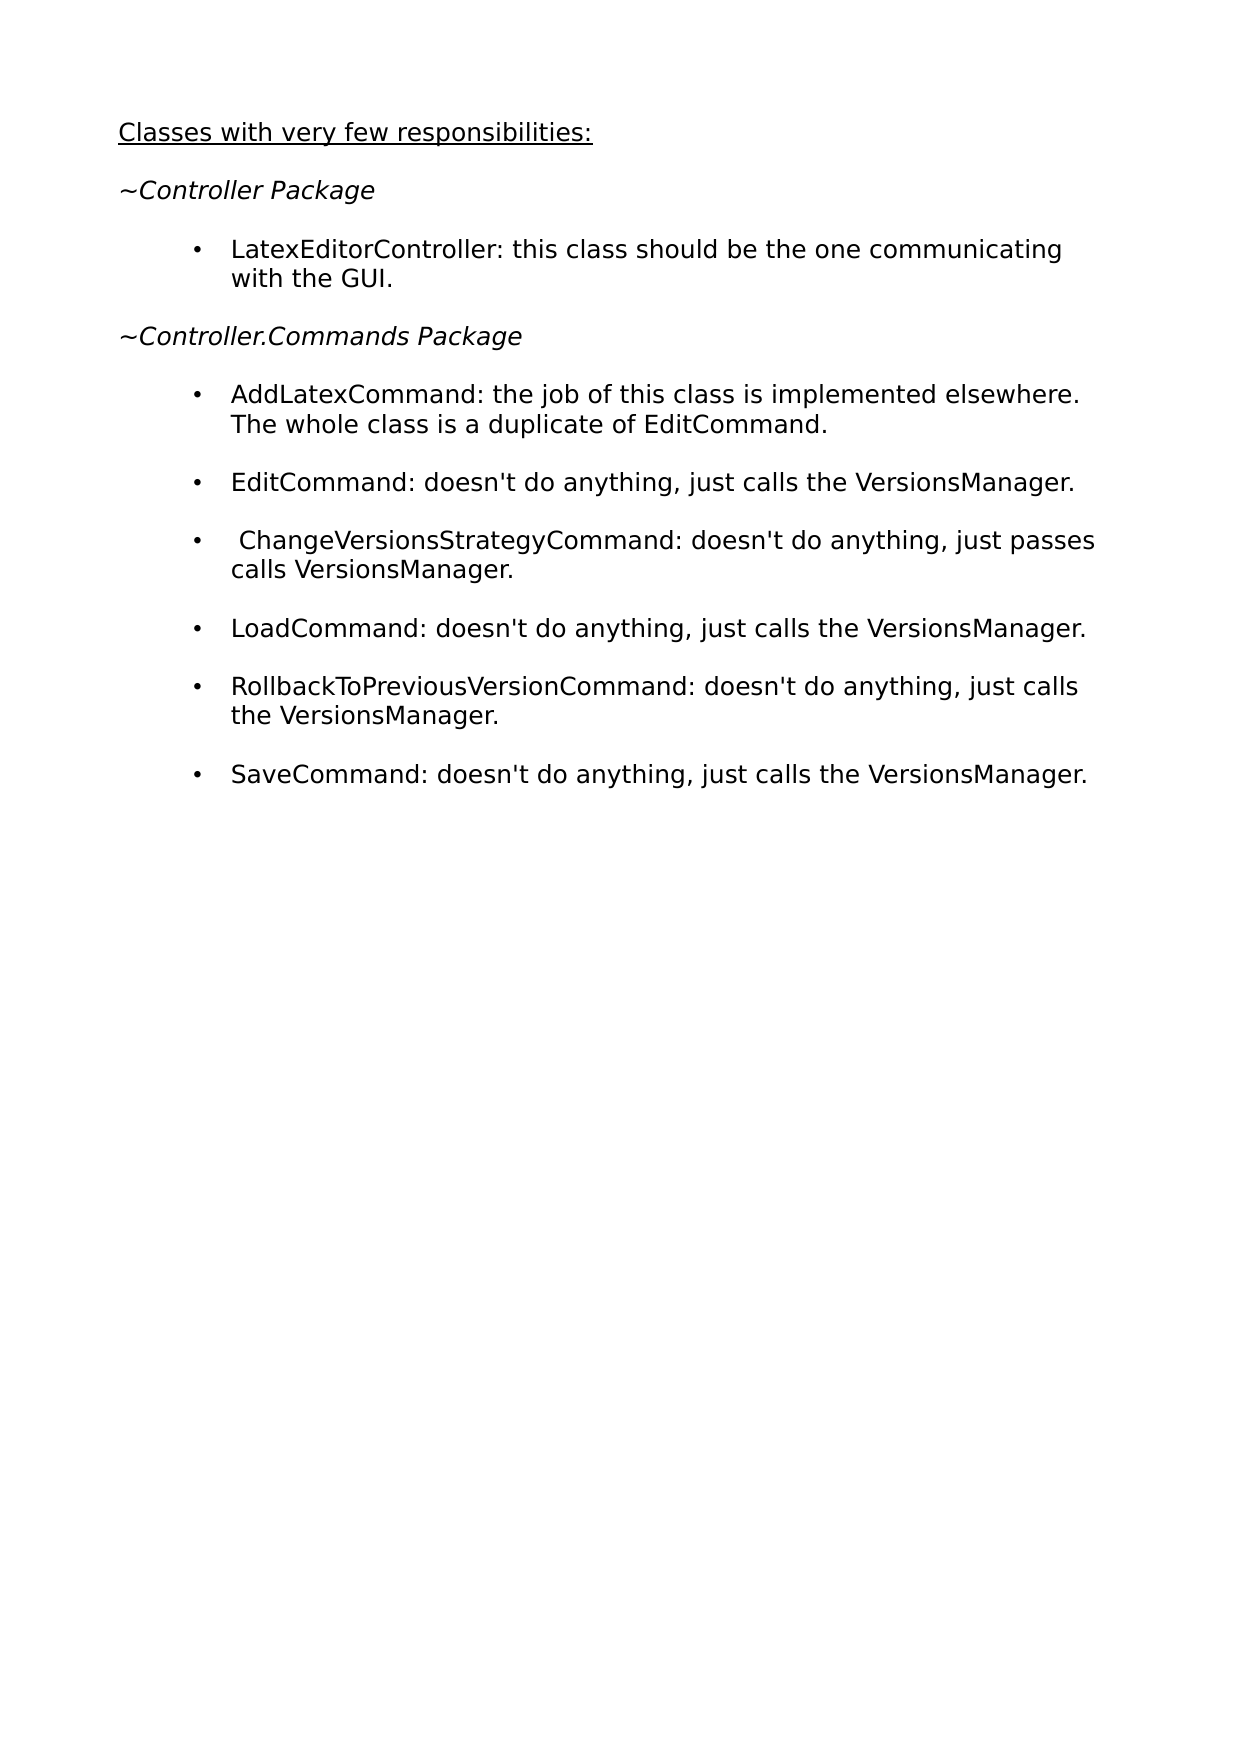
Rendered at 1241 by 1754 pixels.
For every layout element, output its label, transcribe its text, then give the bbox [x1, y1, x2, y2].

text ~Controller Package [118, 176, 1122, 206]
list LatexEditorController: this class should be the one communicating with the GUI. [193, 235, 1122, 293]
list SaveCommand: doesn't do anything, just calls the VersionsManager. [193, 760, 1122, 789]
list ChangeVersionsStrategyCommand: doesn't do anything, just passes calls VersionsManager. [193, 526, 1122, 585]
list RollbackToPreviousVersionCommand: doesn't do anything, just calls the VersionsManager. [193, 672, 1122, 731]
list LoadCommand: doesn't do anything, just calls the VersionsManager. [193, 614, 1122, 643]
text ~Controller.Commands Package [118, 322, 1122, 351]
list EditCommand: doesn't do anything, just calls the VersionsManager. [193, 468, 1122, 497]
list AddLatexCommand: the job of this class is implemented elsewhere. The whole class is a duplicate of EditCommand. [193, 381, 1122, 439]
text Classes with very few responsibilities: [118, 118, 1122, 147]
